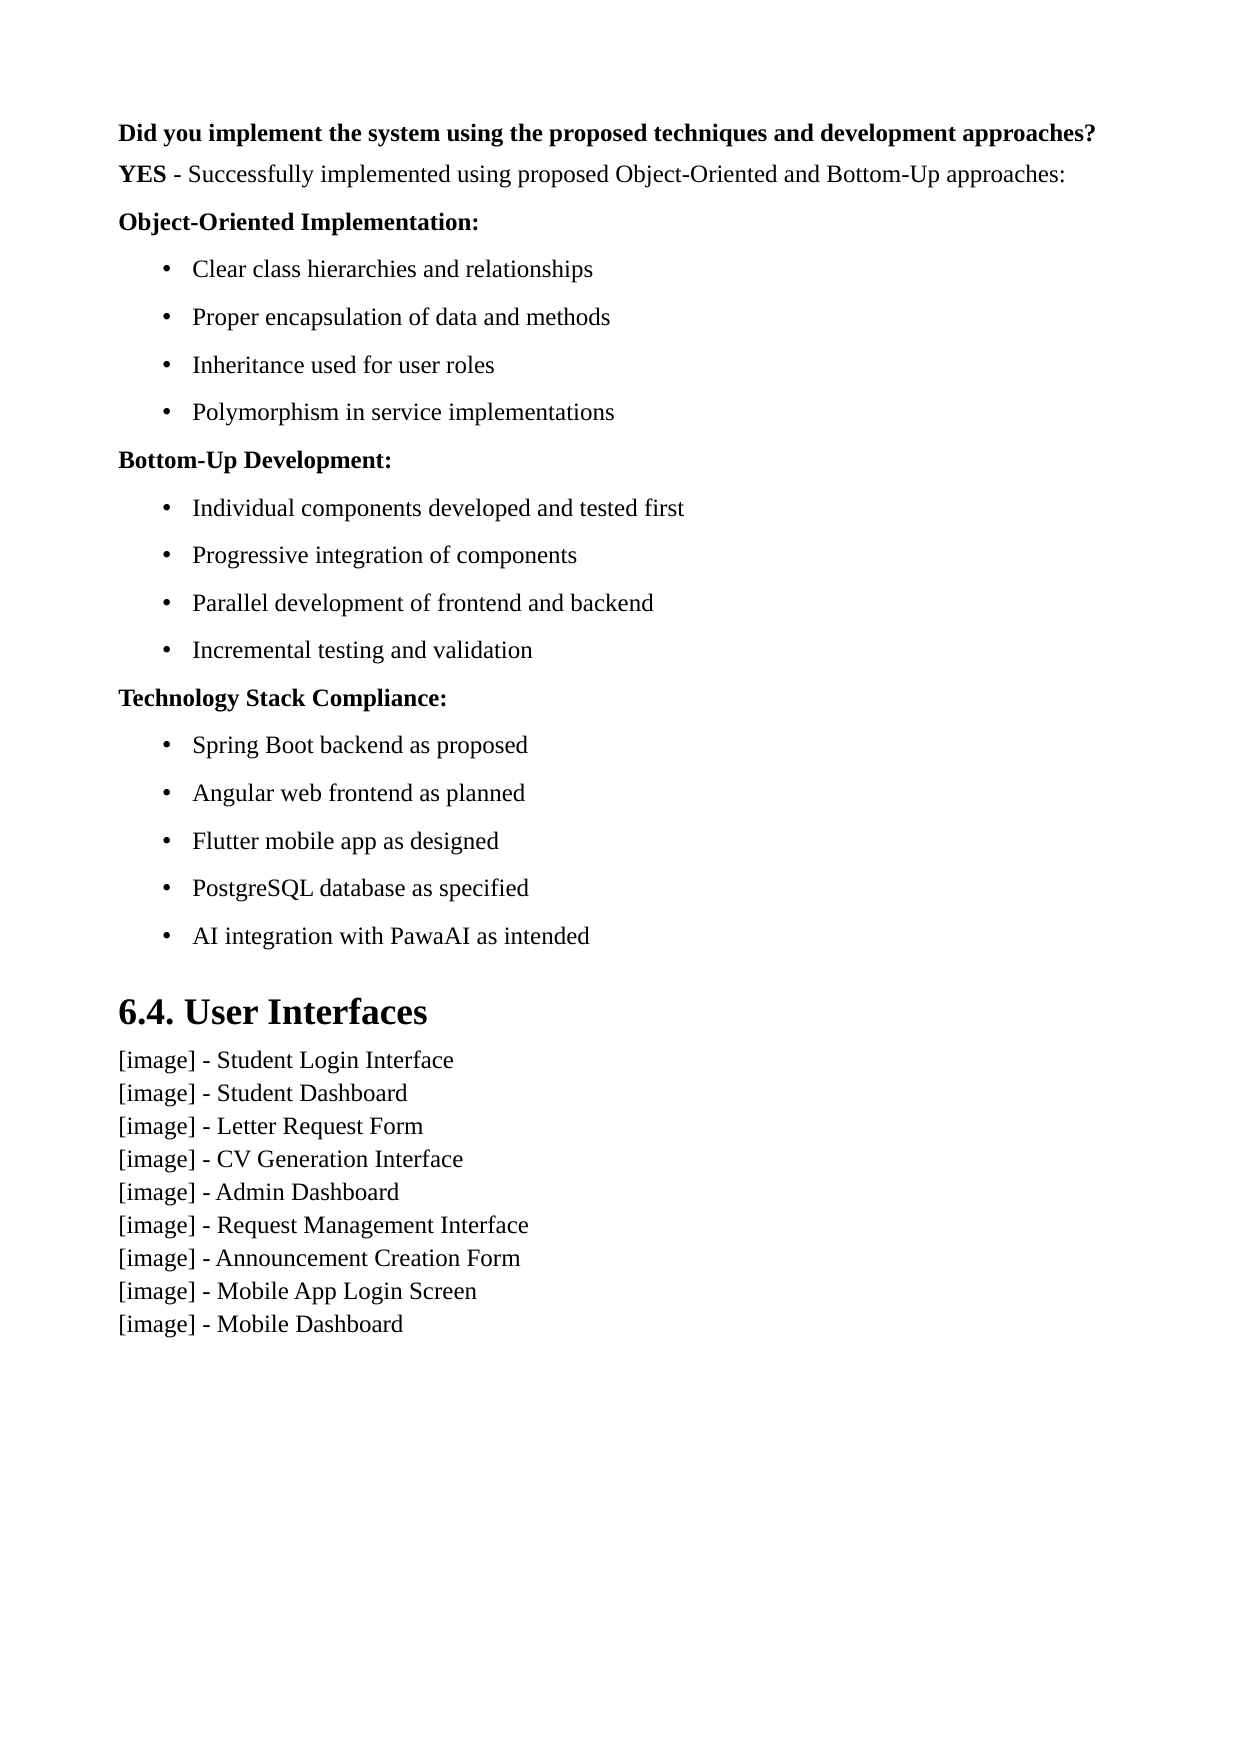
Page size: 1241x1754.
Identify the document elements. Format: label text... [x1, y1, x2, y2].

list Parallel development of frontend and backend [162, 588, 1122, 617]
list Individual components developed and tested first [162, 493, 1122, 521]
text Technology Stack Compliance: [118, 683, 1122, 712]
list AI integration with PawaAI as intended [162, 921, 1122, 950]
list Clear class hierarchies and relationships [162, 254, 1122, 283]
text YES - Successfully implemented using proposed Object-Oriented and Bottom-Up approaches: [118, 159, 1122, 188]
list Incremental testing and validation [162, 635, 1122, 664]
text Object-Oriented Implementation: [118, 207, 1122, 236]
text Bottom-Up Development: [118, 445, 1122, 474]
list Proper encapsulation of data and methods [162, 302, 1122, 331]
text [image] - Student Login Interface [image] - Student Dashboard [image] - Letter Request Form [image] - CV Generation Interface [image] - Admin Dashboard [image] - Request Management Interface [image] - Announcement Creation Form [image] - Mobile App Login Screen [image] - Mobile Dashboard [118, 1045, 1122, 1338]
list Polymorphism in service implementations [162, 397, 1122, 426]
list Angular web frontend as planned [162, 778, 1122, 807]
subtitle 6.4. User Interfaces [118, 989, 1122, 1033]
list Progressive integration of components [162, 540, 1122, 569]
subtitle Did you implement the system using the proposed techniques and development approaches? [118, 118, 1122, 147]
list Flutter mobile app as designed [162, 826, 1122, 854]
list Inheritance used for user roles [162, 350, 1122, 378]
list PostgreSQL database as specified [162, 873, 1122, 902]
list Spring Boot backend as proposed [162, 731, 1122, 759]
